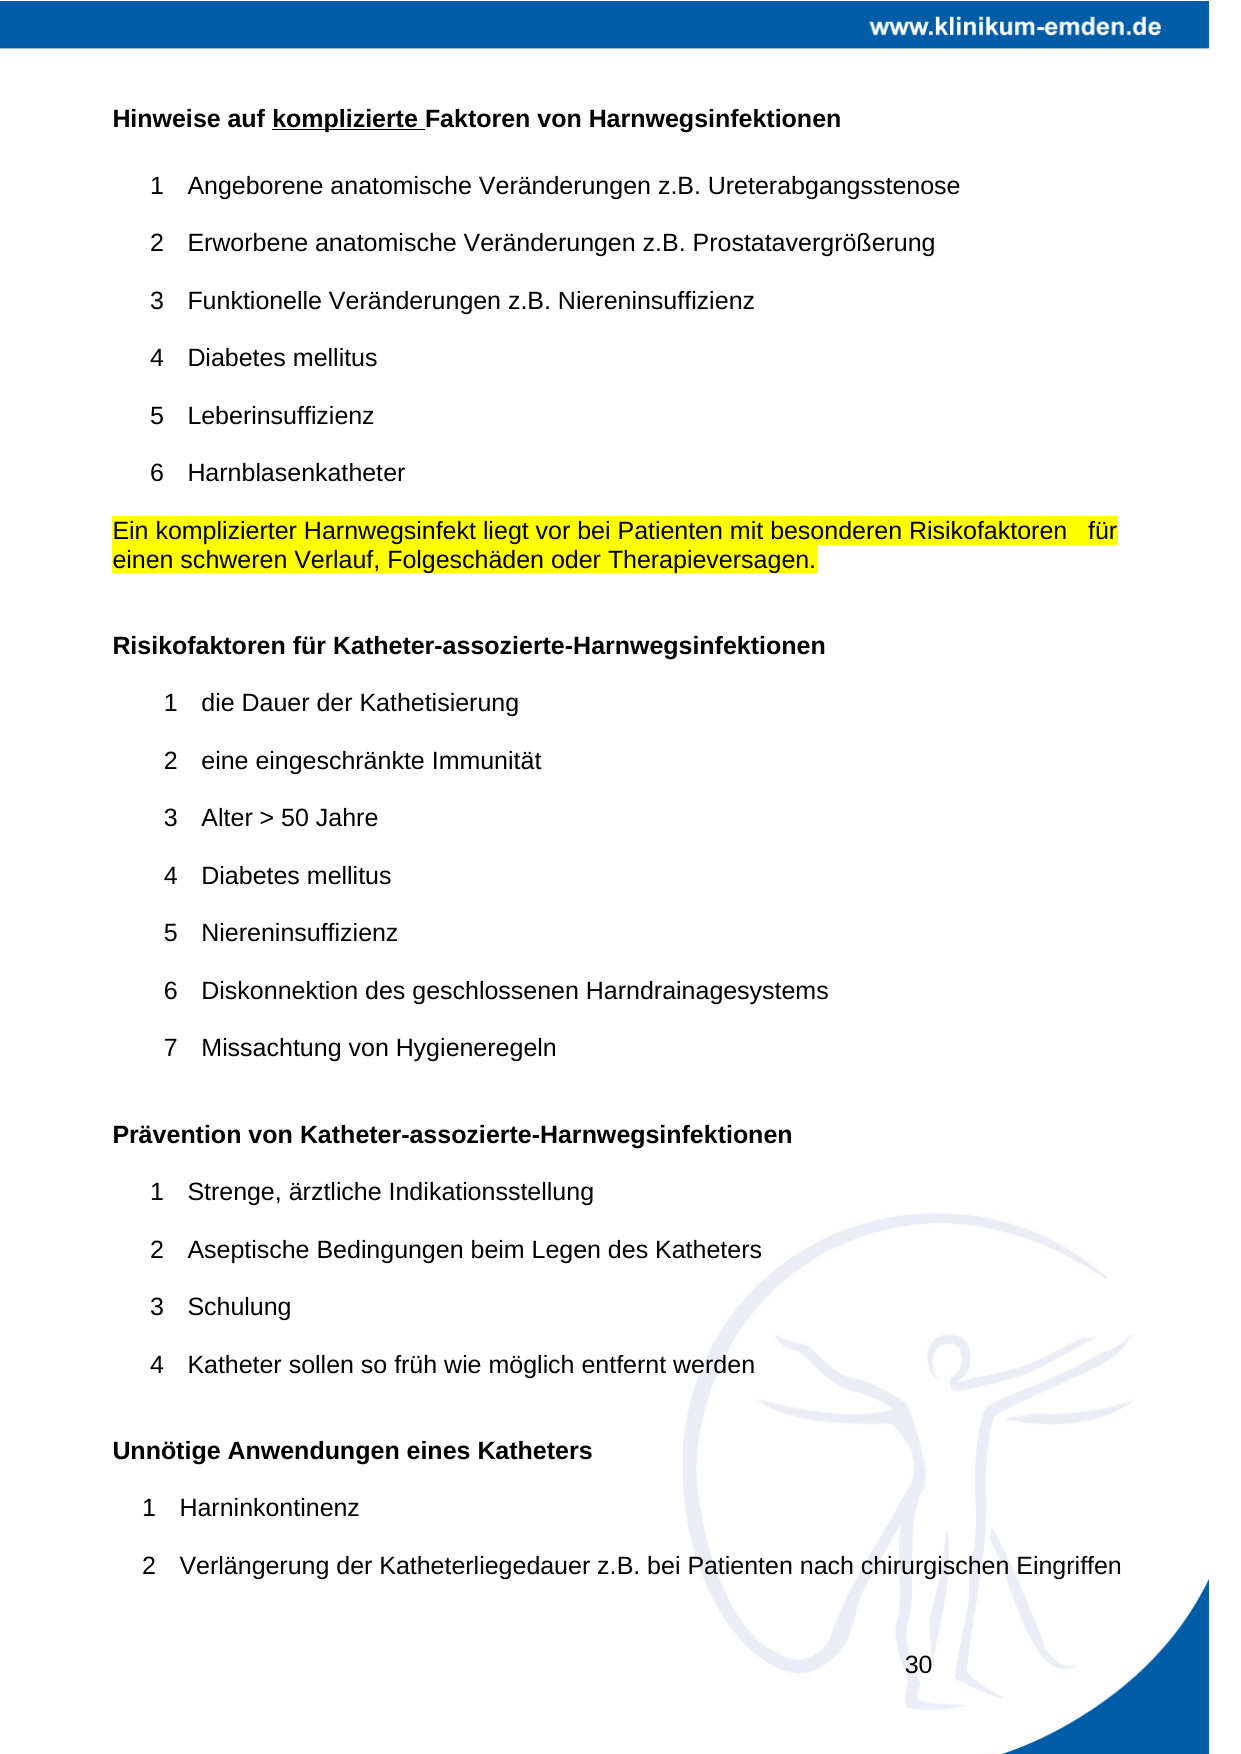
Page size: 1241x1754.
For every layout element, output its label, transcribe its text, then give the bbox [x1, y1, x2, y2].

list eine eingeschränkte Immunität [164, 746, 1157, 775]
text Hinweise auf komplizierte Faktoren von Harnwegsinfektionen [112, 104, 1157, 132]
list Katheter sollen so früh wie möglich entfernt werden [150, 1350, 1157, 1378]
list Missachtung von Hygieneregeln [164, 1033, 1157, 1062]
list Diabetes mellitus [164, 861, 1157, 890]
list Schulung [150, 1292, 1157, 1321]
list Diabetes mellitus [150, 343, 1157, 372]
list Leberinsuffizienz [150, 401, 1157, 430]
text Risikofaktoren für Katheter-assozierte-Harnwegsinfektionen [112, 631, 1157, 660]
list die Dauer der Kathetisierung [164, 688, 1157, 717]
list Aseptische Bedingungen beim Legen des Katheters [150, 1235, 1157, 1263]
picture [0, 1, 1209, 1754]
list Strenge, ärztliche Indikationsstellung [150, 1177, 1157, 1206]
list Harninkontinenz [142, 1493, 1157, 1522]
text Prävention von Katheter-assozierte-Harnwegsinfektionen [112, 1120, 1157, 1148]
list Angeborene anatomische Veränderungen z.B. Ureterabgangsstenose [150, 171, 1157, 200]
list Alter > 50 Jahre [164, 803, 1157, 832]
list Diskonnektion des geschlossenen Harndrainagesystems [164, 976, 1157, 1005]
text Unnötige Anwendungen eines Katheters [112, 1436, 1157, 1465]
list Erworbene anatomische Veränderungen z.B. Prostatavergrößerung [150, 228, 1157, 257]
list Niereninsuffizienz [164, 918, 1157, 947]
list Harnblasenkatheter [150, 458, 1157, 487]
list Funktionelle Veränderungen z.B. Niereninsuffizienz [150, 286, 1157, 315]
list Verlängerung der Katheterliegedauer z.B. bei Patienten nach chirurgischen Eingriffen [142, 1551, 1157, 1580]
text Ein komplizierter Harnwegsinfekt liegt vor bei Patienten mit besonderen Risikofaktoren für einen schweren Verlauf, Folgeschäden oder Therapieversagen. [112, 516, 1157, 573]
